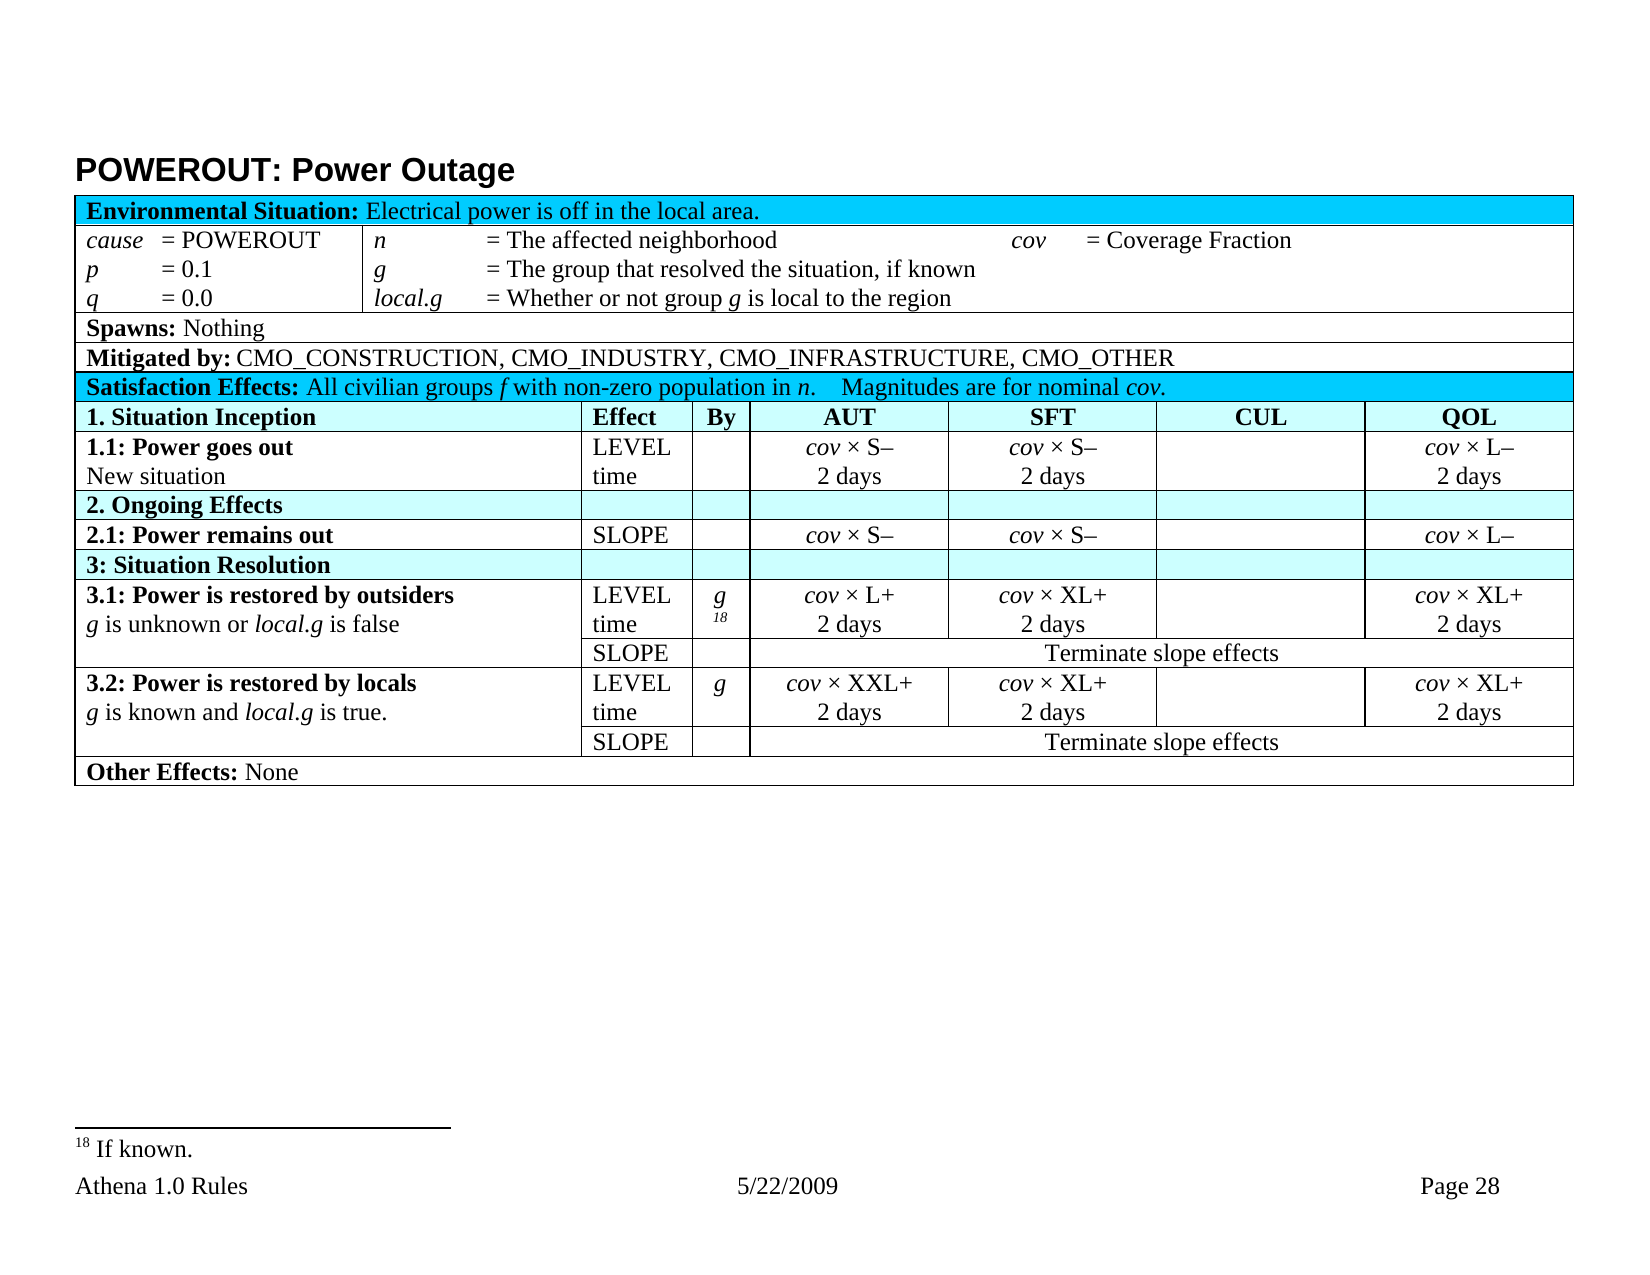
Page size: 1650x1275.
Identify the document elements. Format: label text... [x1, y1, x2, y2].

table_cell cov × L– [1366, 520, 1573, 549]
table_cell [751, 491, 948, 519]
table_cell n = The affected neighborhood cov = Coverage Fraction g = The group that resolved the situation, if known local.g = Whether or not group g is local to the region [363, 226, 1573, 312]
table_cell Effect [582, 402, 692, 431]
table_cell 3: Situation Resolution [76, 550, 581, 579]
table_cell SFT [949, 402, 1156, 431]
table_cell CUL [1157, 402, 1364, 431]
table_cell Mitigated by: CMO_CONSTRUCTION, CMO_INDUSTRY, CMO_INFRASTRUCTURE, CMO_OTHER [76, 343, 1573, 371]
table_cell By [693, 402, 749, 431]
table_cell Spawns: Nothing [76, 313, 1573, 342]
table_cell [582, 550, 692, 579]
table_cell 1. Situation Inception [76, 402, 581, 431]
table_header Environmental Situation: Electrical power is off in the local area. [76, 196, 1573, 224]
table_cell [693, 491, 749, 519]
table_cell Satisfaction Effects: All civilian groups f with non-zero population in n. Magnitudes are for nominal cov. [76, 373, 1573, 401]
table_cell cov × XL+ 2 days [949, 580, 1156, 637]
table_cell [693, 727, 749, 756]
table_cell [1157, 491, 1364, 519]
table_cell 1.1: Power goes out New situation [76, 432, 581, 489]
table_cell cov × S– [949, 520, 1156, 549]
table_cell [693, 639, 749, 667]
table_cell [1157, 580, 1364, 637]
table_cell [1366, 550, 1573, 579]
table_cell cov × S– [751, 520, 948, 549]
table_cell LEVEL time [582, 580, 692, 637]
text POWEROUT: Power Outage [75, 150, 1575, 188]
table_cell LEVEL time [582, 668, 692, 726]
table_cell SLOPE [582, 639, 692, 667]
table_cell cov × S– 2 days [949, 432, 1156, 489]
table_cell [751, 550, 948, 579]
table_cell [693, 520, 749, 549]
table_cell AUT [751, 402, 948, 431]
table_cell 3.1: Power is restored by outsiders g is unknown or local.g is false [76, 580, 581, 667]
table_cell LEVEL time [582, 432, 692, 489]
table_cell SLOPE [582, 520, 692, 549]
table_cell cause = POWEROUT p = 0.1 q = 0.0 [76, 226, 362, 312]
table_cell [1157, 668, 1364, 726]
table_cell cov × L– 2 days [1366, 432, 1573, 489]
table_cell cov × XXL+ 2 days [751, 668, 948, 726]
table_cell 3.2: Power is restored by locals g is known and local.g is true. [76, 668, 581, 756]
table_cell QOL [1366, 402, 1573, 431]
table_cell 2.1: Power remains out [76, 520, 581, 549]
table_cell [949, 491, 1156, 519]
table_cell Terminate slope effects [751, 639, 1573, 667]
table_cell [693, 550, 749, 579]
table_cell cov × XL+ 2 days [1366, 580, 1573, 637]
table_cell SLOPE [582, 727, 692, 756]
table_cell 2. Ongoing Effects [76, 491, 581, 519]
table_cell [1366, 491, 1573, 519]
table_cell [1157, 550, 1364, 579]
table_cell cov × XL+ 2 days [949, 668, 1156, 726]
table_cell [1157, 432, 1364, 489]
table_cell g [693, 668, 749, 726]
table_cell [693, 432, 749, 489]
table_cell [1157, 520, 1364, 549]
table_cell [949, 550, 1156, 579]
table_cell cov × XL+ 2 days [1366, 668, 1573, 726]
table_cell cov × L+ 2 days [751, 580, 948, 637]
table_cell cov × S– 2 days [751, 432, 948, 489]
table_cell g [693, 580, 749, 637]
table_cell Terminate slope effects [751, 727, 1573, 756]
table_cell [582, 491, 692, 519]
table_cell Other Effects: None [76, 757, 1573, 785]
